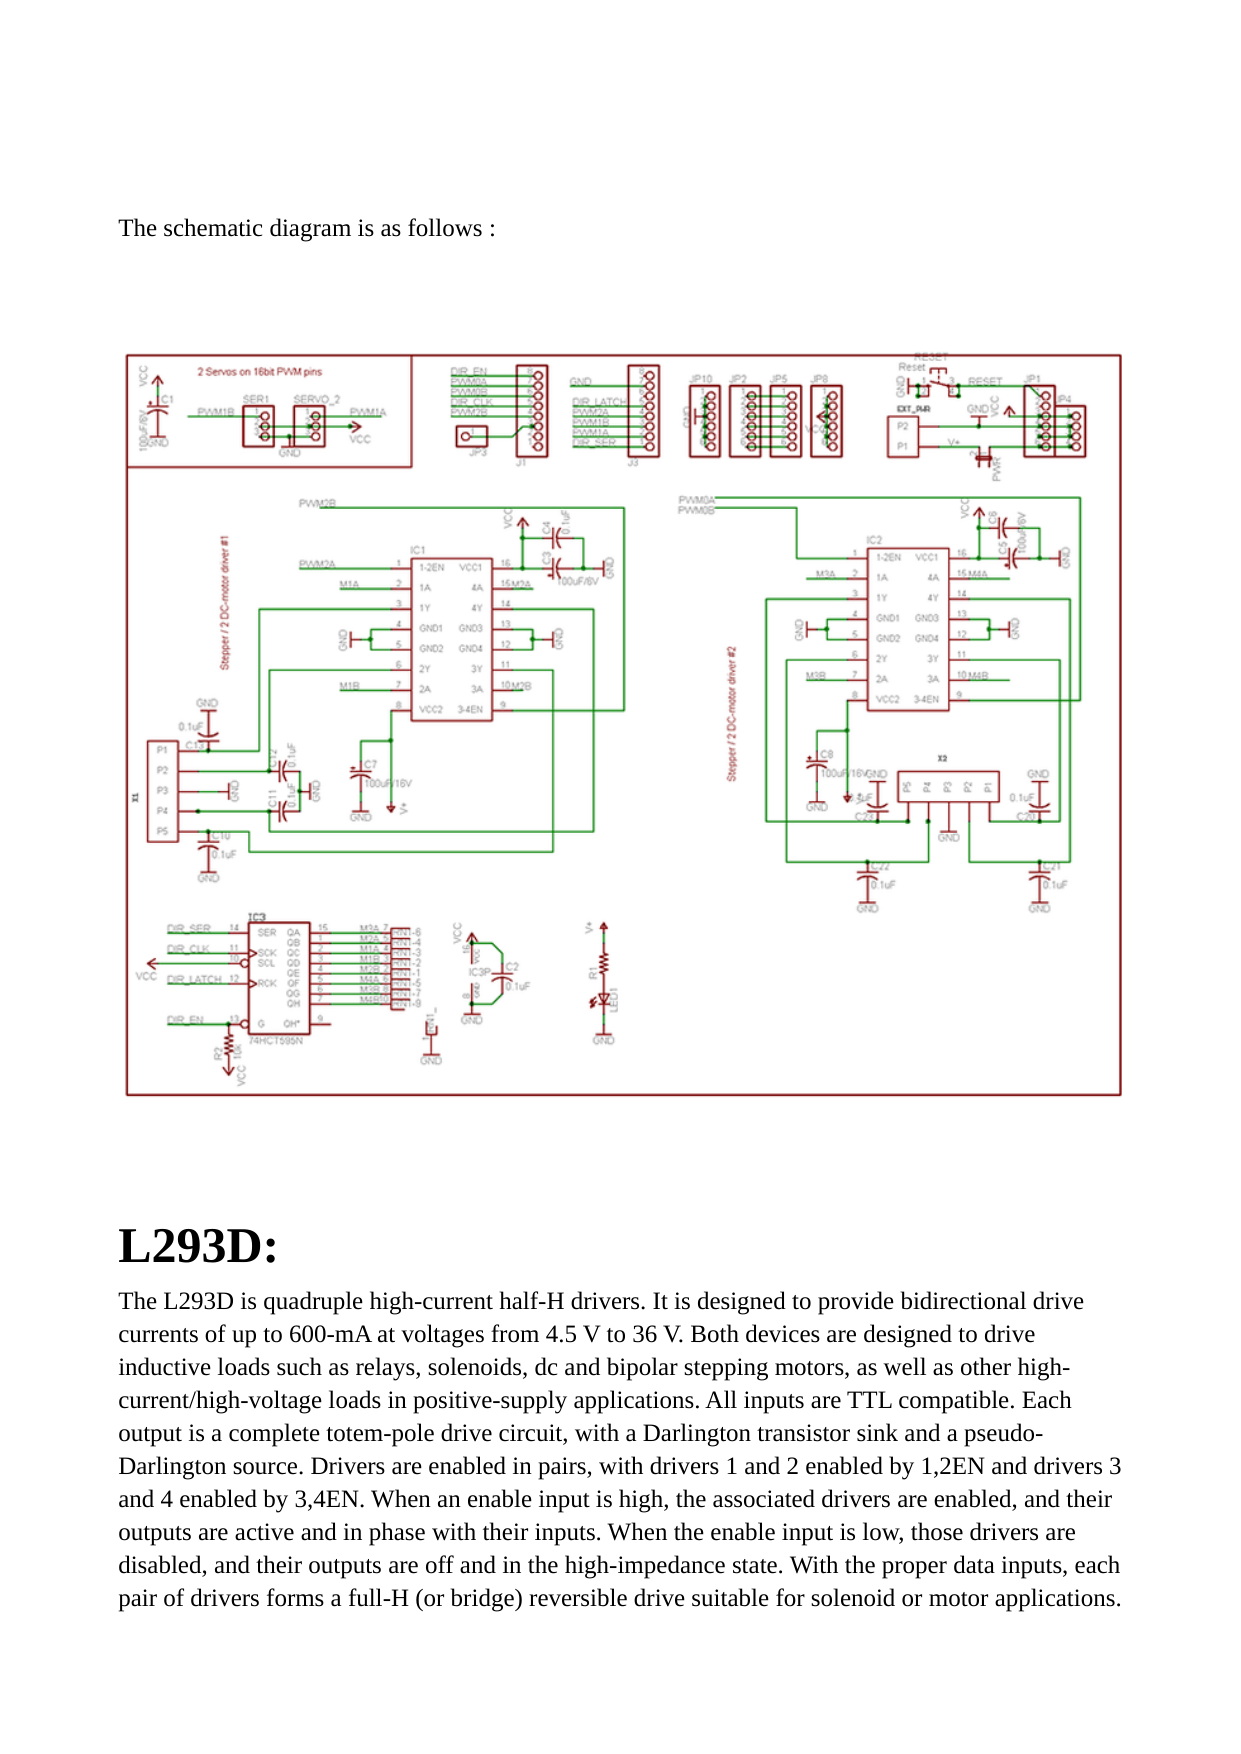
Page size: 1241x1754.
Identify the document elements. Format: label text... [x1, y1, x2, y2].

text The L293D is quadruple high-current half-H drivers. It is designed to provide bidirectional drive currents of up to 600-mA at voltages from 4.5 V to 36 V. Both devices are designed to drive inductive loads such as relays, solenoids, dc and bipolar stepping motors, as well as other high-current/high-voltage loads in positive-supply applications. All inputs are TTL compatible. Each output is a complete totem-pole drive circuit, with a Darlington transistor sink and a pseudo- Darlington source. Drivers are enabled in pairs, with drivers 1 and 2 enabled by 1,2EN and drivers 3 and 4 enabled by 3,4EN. When an enable input is high, the associated drivers are enabled, and their outputs are active and in phase with their inputs. When the enable input is low, those drivers are disabled, and their outputs are off and in the high-impedance state. With the proper data inputs, each pair of drivers forms a full-H (or bridge) reversible drive suitable for solenoid or motor applications. [118, 1286, 1122, 1612]
picture [118, 347, 1123, 1105]
text The schematic diagram is as follows : [118, 213, 1122, 242]
subtitle L293D: [118, 1216, 1122, 1273]
